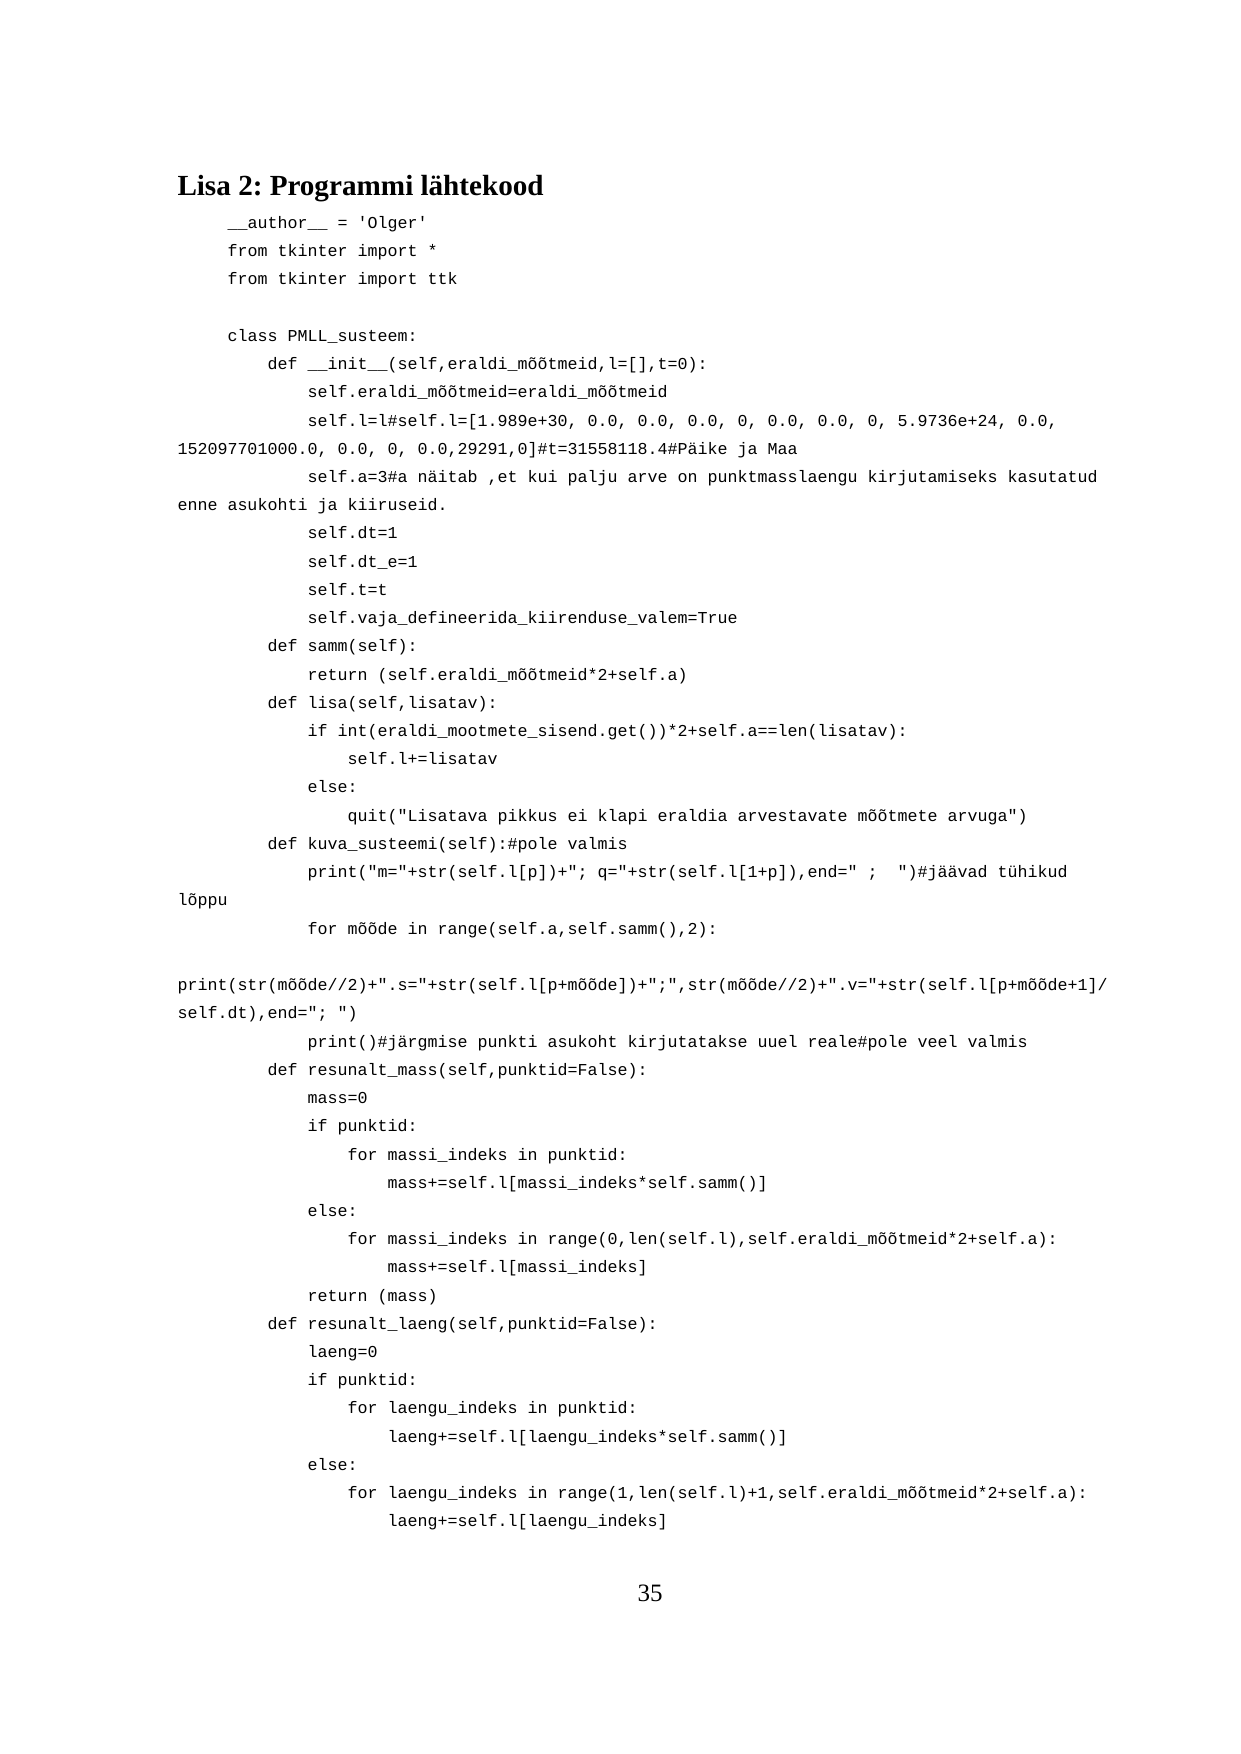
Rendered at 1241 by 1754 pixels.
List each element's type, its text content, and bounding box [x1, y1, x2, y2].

text self.l+=lisatav [177, 751, 1122, 770]
text def resunalt_mass(self,punktid=False): [177, 1061, 1122, 1080]
text mass+=self.l[massi_indeks*self.samm()] [177, 1174, 1122, 1193]
text from tkinter import ttk [177, 271, 1122, 290]
text else: [177, 779, 1122, 798]
text class PMLL_susteem: [177, 327, 1122, 346]
text else: [177, 1202, 1122, 1221]
text self.vaja_defineerida_kiirenduse_valem=True [177, 610, 1122, 628]
text return (mass) [177, 1287, 1122, 1306]
text if punktid: [177, 1118, 1122, 1137]
text self.a=3#a näitab ,et kui palju arve on punktmasslaengu kirjutamiseks kasutatud enne asukohti ja kiiruseid. [177, 468, 1122, 516]
text __author__ = 'Olger' [177, 214, 1122, 233]
text quit("Lisatava pikkus ei klapi eraldia arvestavate mõõtmete arvuga") [177, 807, 1122, 826]
text for mõõde in range(self.a,self.samm(),2): [177, 920, 1122, 939]
text for massi_indeks in punktid: [177, 1146, 1122, 1165]
text self.dt_e=1 [177, 553, 1122, 572]
text self.dt=1 [177, 525, 1122, 544]
text mass=0 [177, 1089, 1122, 1108]
text laeng=0 [177, 1344, 1122, 1362]
text def lisa(self,lisatav): [177, 694, 1122, 713]
text laeng+=self.l[laengu_indeks*self.samm()] [177, 1428, 1122, 1447]
text self.t=t [177, 581, 1122, 600]
text print(str(mõõde//2)+".s="+str(self.l[p+mõõde])+";",str(mõõde//2)+".v="+str(self.l[p+mõõde+1]/self.dt),end="; ") [177, 948, 1122, 1024]
text self.eraldi_mõõtmeid=eraldi_mõõtmeid [177, 384, 1122, 403]
text if int(eraldi_mootmete_sisend.get())*2+self.a==len(lisatav): [177, 723, 1122, 741]
text for laengu_indeks in punktid: [177, 1400, 1122, 1419]
text def samm(self): [177, 638, 1122, 657]
subtitle Lisa 2: Programmi lähtekood [177, 168, 1122, 202]
text def __init__(self,eraldi_mõõtmeid,l=[],t=0): [177, 356, 1122, 374]
text for massi_indeks in range(0,len(self.l),self.eraldi_mõõtmeid*2+self.a): [177, 1231, 1122, 1249]
text laeng+=self.l[laengu_indeks] [177, 1513, 1122, 1532]
text if punktid: [177, 1372, 1122, 1391]
text from tkinter import * [177, 243, 1122, 262]
text self.l=l#self.l=[1.989e+30, 0.0, 0.0, 0.0, 0, 0.0, 0.0, 0, 5.9736e+24, 0.0, 152097701000.0, 0.0, 0, 0.0,29291,0]#t=31558118.4#Päike ja Maa [177, 412, 1122, 459]
text return (self.eraldi_mõõtmeid*2+self.a) [177, 666, 1122, 685]
text print()#järgmise punkti asukoht kirjutatakse uuel reale#pole veel valmis [177, 1033, 1122, 1052]
text def kuva_susteemi(self):#pole valmis [177, 836, 1122, 854]
text else: [177, 1457, 1122, 1475]
text print("m="+str(self.l[p])+"; q="+str(self.l[1+p]),end=" ; ")#jäävad tühikud lõppu [177, 864, 1122, 911]
text for laengu_indeks in range(1,len(self.l)+1,self.eraldi_mõõtmeid*2+self.a): [177, 1485, 1122, 1504]
text mass+=self.l[massi_indeks] [177, 1259, 1122, 1278]
text def resunalt_laeng(self,punktid=False): [177, 1315, 1122, 1334]
